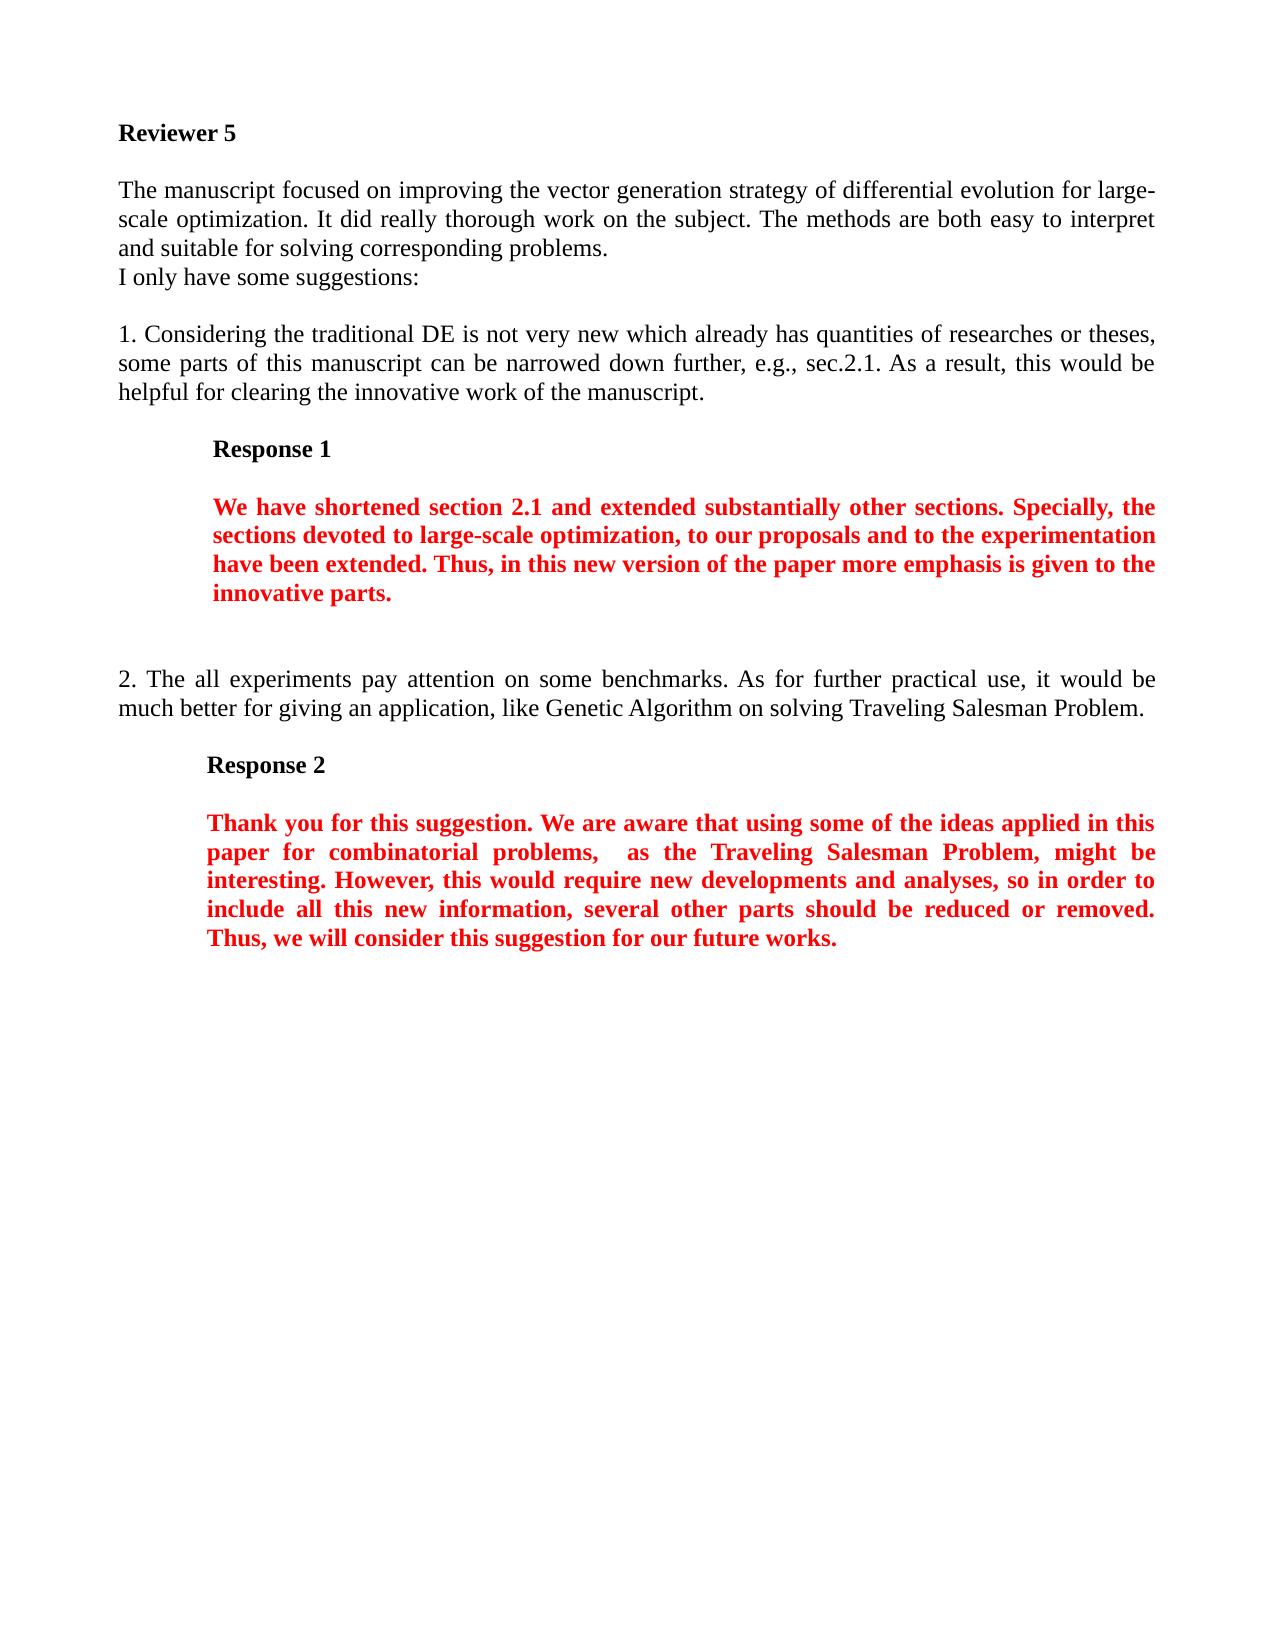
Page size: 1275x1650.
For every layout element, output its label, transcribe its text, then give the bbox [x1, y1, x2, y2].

text Response 1 [213, 434, 1157, 463]
text Thank you for this suggestion. We are aware that using some of the ideas applied in this paper for combinatorial problems, as the Traveling Salesman Problem, might be interesting. However, this would require new developments and analyses, so in order to include all this new information, several other parts should be reduced or removed. Thus, we will consider this suggestion for our future works. [207, 808, 1157, 952]
text 2. The all experiments pay attention on some benchmarks. As for further practical use, it would be much better for giving an application, like Genetic Algorithm on solving Traveling Salesman Problem. [118, 664, 1157, 722]
text I only have some suggestions: [118, 262, 1157, 291]
text Response 2 [207, 751, 1157, 779]
text We have shortened section 2.1 and extended substantially other sections. Specially, the sections devoted to large-scale optimization, to our proposals and to the experimentation have been extended. Thus, in this new version of the paper more emphasis is given to the innovative parts. [213, 492, 1157, 607]
text 1. Considering the traditional DE is not very new which already has quantities of researches or theses, some parts of this manuscript can be narrowed down further, e.g., sec.2.1. As a result, this would be helpful for clearing the innovative work of the manuscript. [118, 319, 1157, 406]
text Reviewer 5 [118, 118, 1157, 147]
text The manuscript focused on improving the vector generation strategy of differential evolution for large-scale optimization. It did really thorough work on the subject. The methods are both easy to interpret and suitable for solving corresponding problems. [118, 176, 1157, 262]
